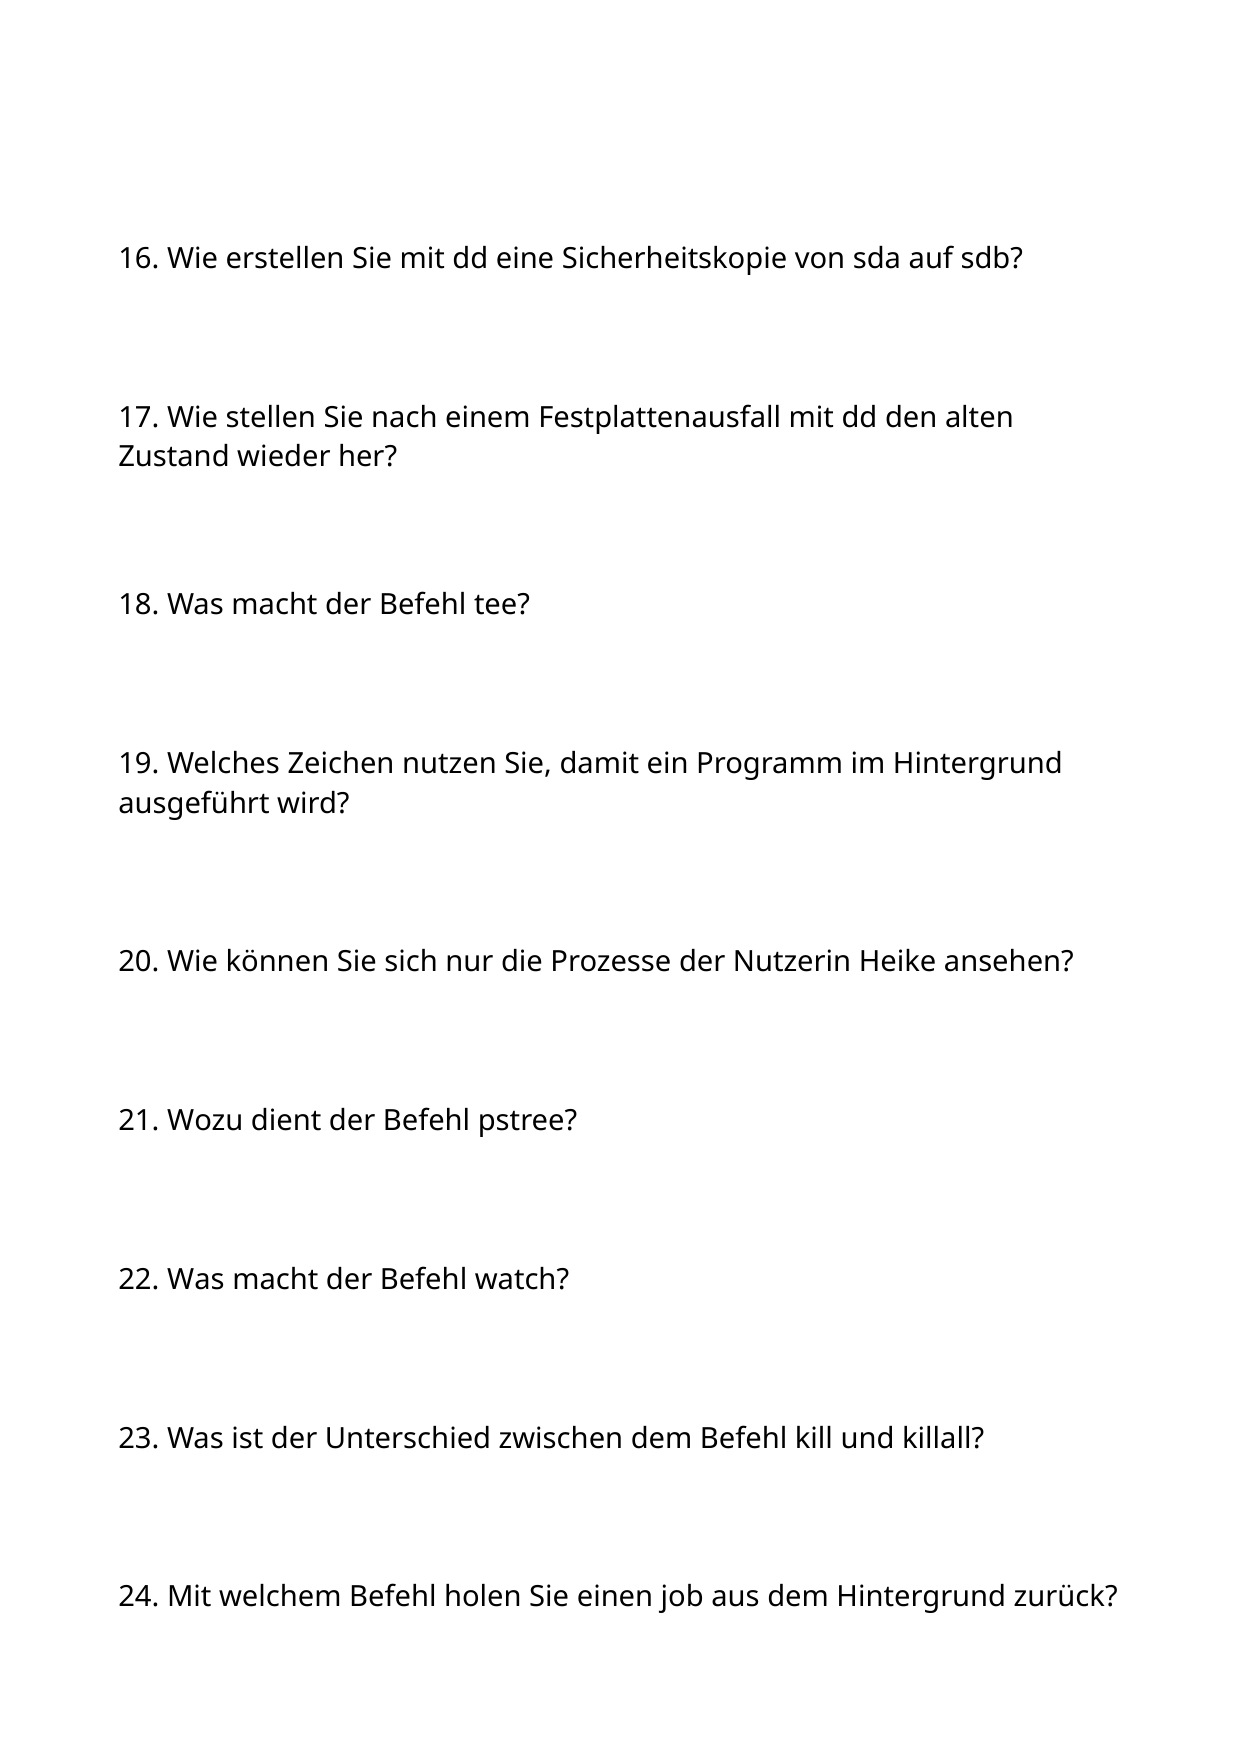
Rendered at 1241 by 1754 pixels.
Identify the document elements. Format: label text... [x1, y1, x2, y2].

text 19. Welches Zeichen nutzen Sie, damit ein Programm im Hintergrund ausgeführt wird? [118, 702, 1122, 901]
text 16. Wie erstellen Sie mit dd eine Sicherheitskopie von sda auf sdb? 17. Wie stellen Sie nach einem Festplattenausfall mit dd den alten Zustand wieder her? [118, 118, 1122, 544]
text 18. Was macht der Befehl tee? [118, 583, 1122, 702]
text 20. Wie können Sie sich nur die Prozesse der Nutzerin Heike ansehen? 21. Wozu dient der Befehl pstree? 22. Was macht der Befehl watch? 23. Was ist der Unterschied zwischen dem Befehl kill und killall? 24. Mit welchem Befehl holen Sie einen job aus dem Hintergrund zurück? [118, 901, 1122, 1615]
